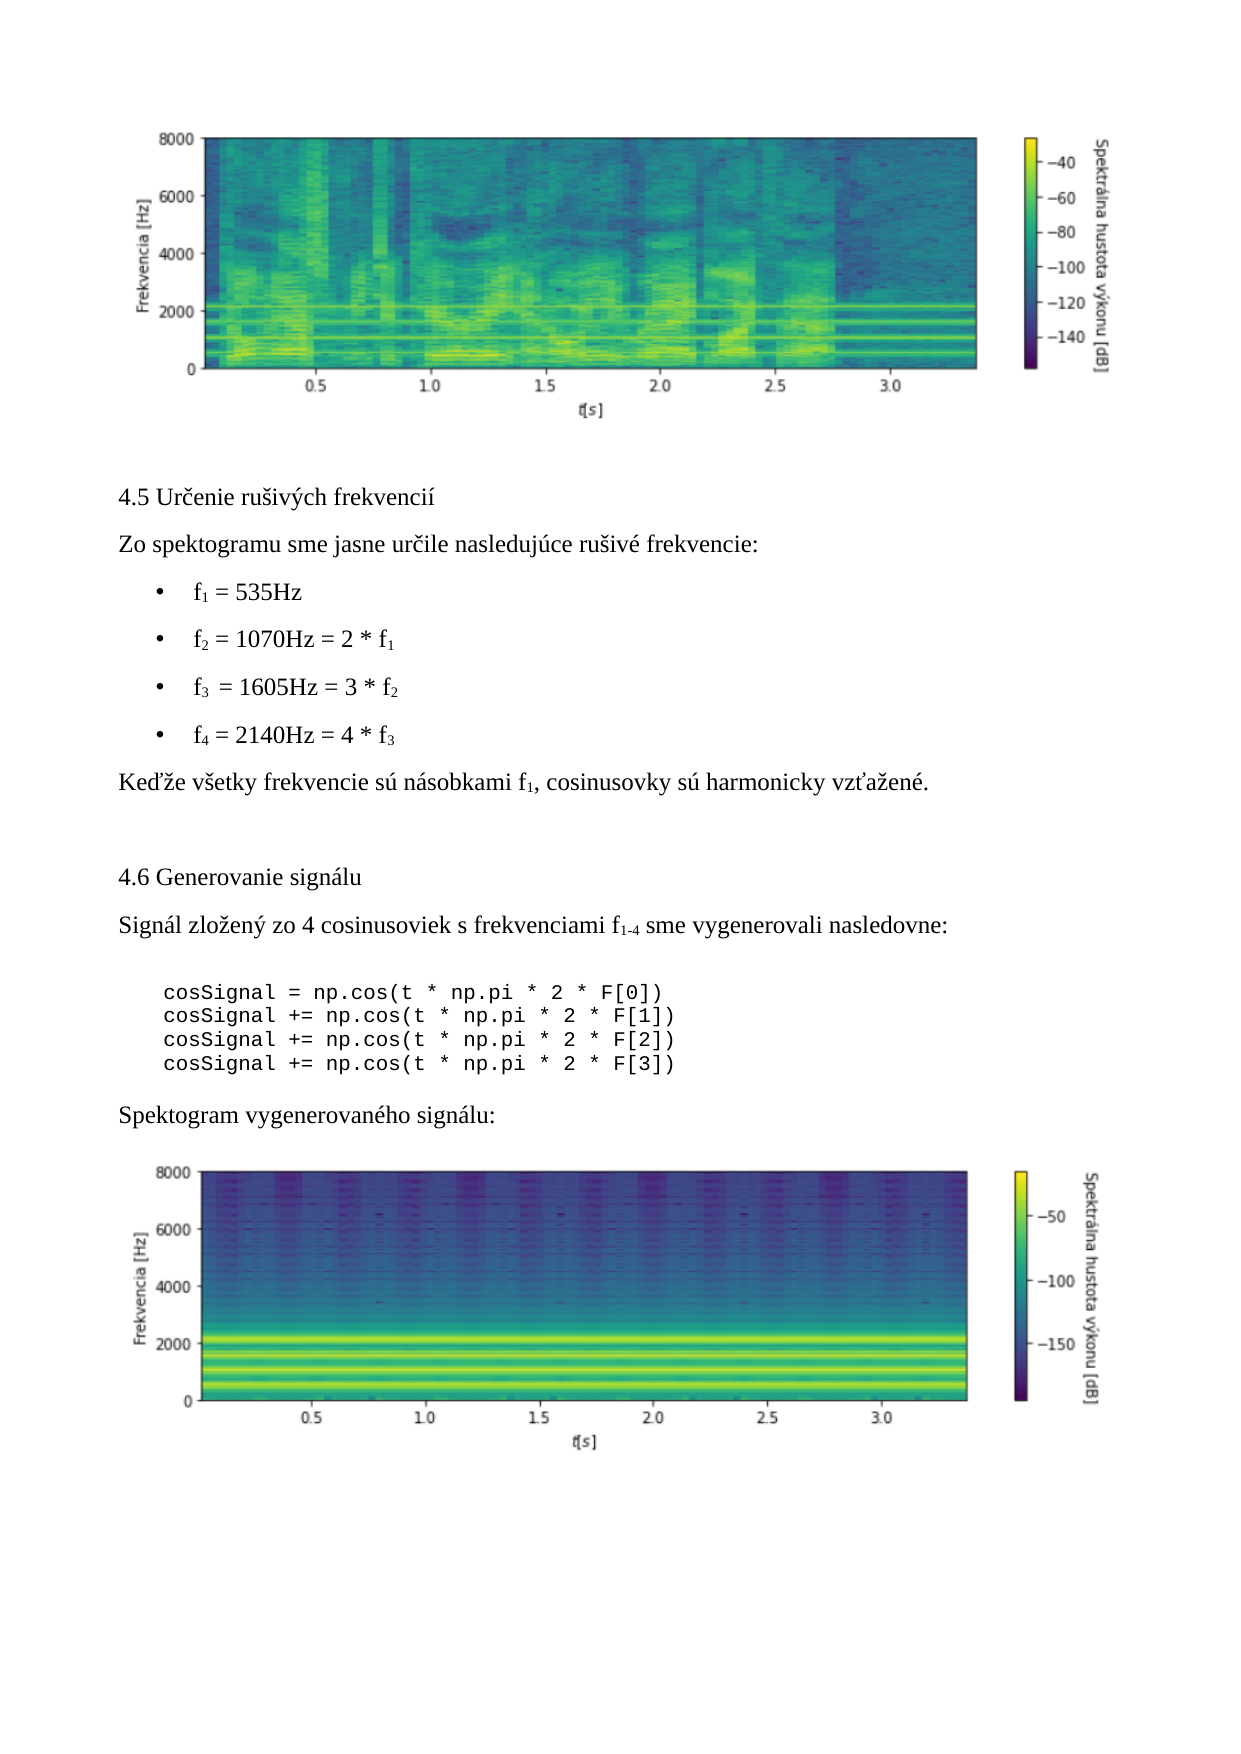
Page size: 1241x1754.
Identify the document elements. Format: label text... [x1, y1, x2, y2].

list f3 = 1605Hz = 3 * f2 [156, 672, 1122, 701]
text cosSignal = np.cos(t * np.pi * 2 * F[0]) cosSignal += np.cos(t * np.pi * 2 * F[1]) cosSignal += np.cos(t * np.pi * 2 * F[2]) cosSignal += np.cos(t * np.pi * 2 * F[3]) [163, 982, 1122, 1076]
text 4.5 Určenie rušivých frekvencií [118, 482, 1122, 510]
list f1 = 535Hz [156, 577, 1122, 606]
text Signál zložený zo 4 cosinusoviek s frekvenciami f1-4 sme vygenerovali nasledovne: [118, 910, 1122, 939]
text 4.6 Generovanie signálu [118, 862, 1122, 891]
text Keďže všetky frekvencie sú násobkami f1, cosinusovky sú harmonicky vzťažené. [118, 767, 1122, 796]
picture [118, 1147, 1123, 1466]
text Spektogram vygenerovaného signálu: [118, 1100, 1122, 1129]
picture [118, 118, 1123, 430]
list f4 = 2140Hz = 4 * f3 [156, 720, 1122, 748]
text Zo spektogramu sme jasne určile nasledujúce rušivé frekvencie: [118, 529, 1122, 558]
list f2 = 1070Hz = 2 * f1 [156, 624, 1122, 653]
